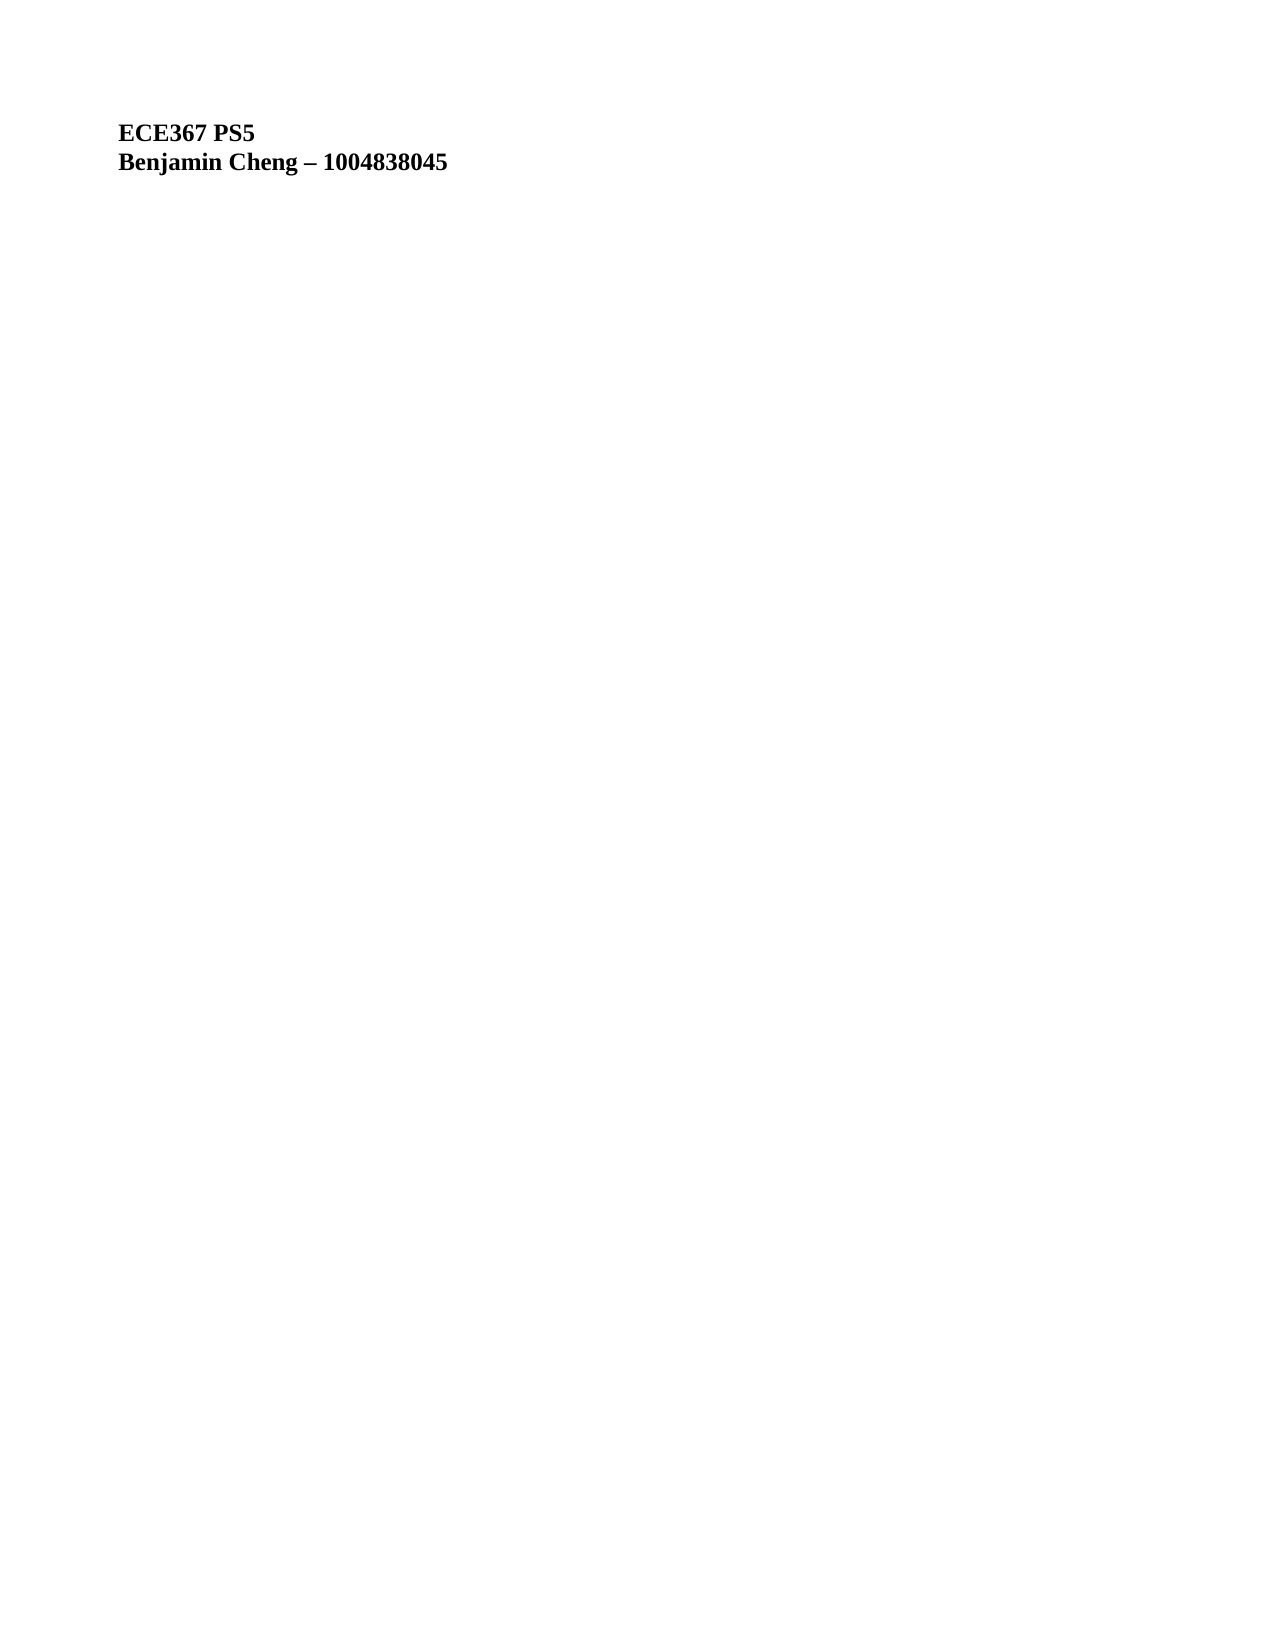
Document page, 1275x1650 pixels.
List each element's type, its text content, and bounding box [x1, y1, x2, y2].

text Benjamin Cheng – 1004838045 [118, 147, 1157, 176]
text ECE367 PS5 [118, 118, 1157, 147]
